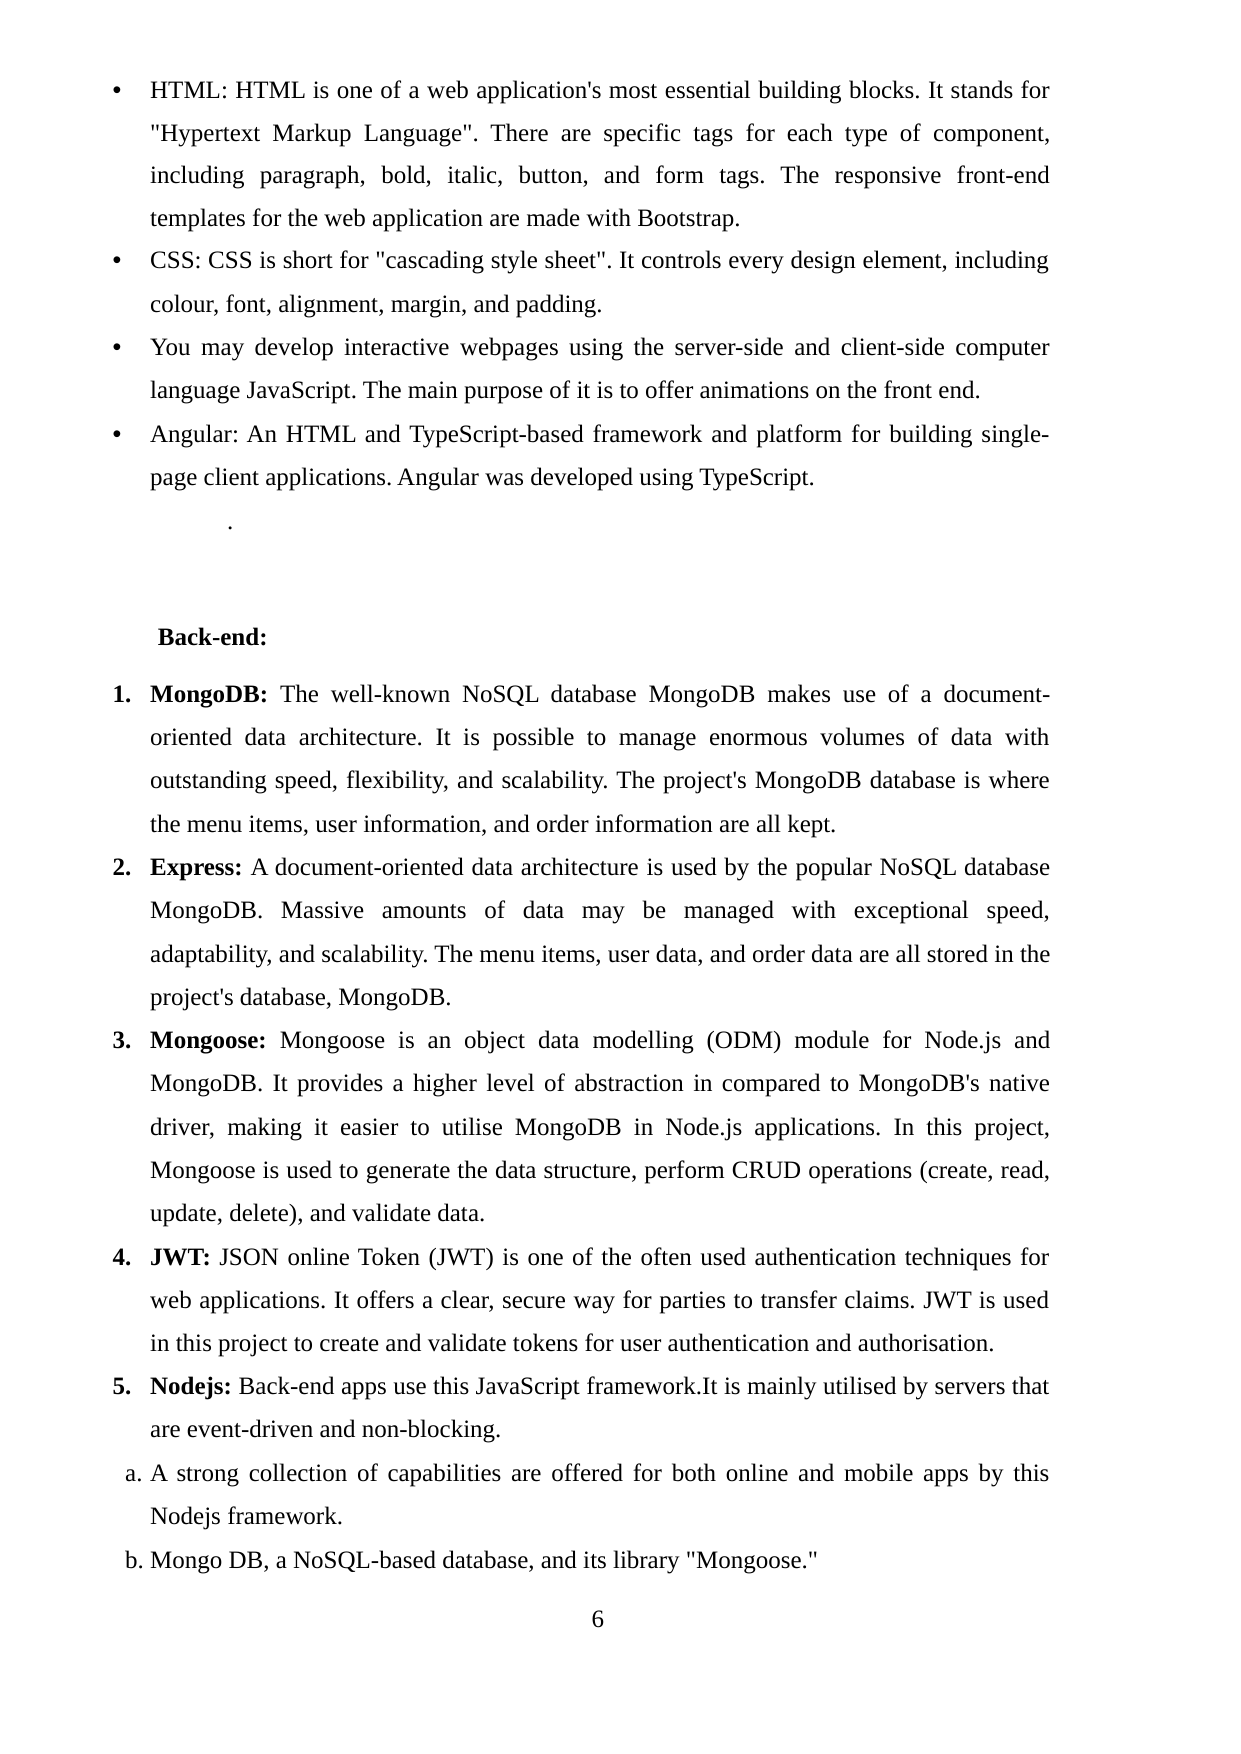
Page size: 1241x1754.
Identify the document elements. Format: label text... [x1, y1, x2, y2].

list You may develop interactive webpages using the server-side and client-side computer language JavaScript. The main purpose of it is to offer animations on the front end. [112, 332, 1051, 404]
list Mongoose: Mongoose is an object data modelling (ODM) module for Node.js and MongoDB. It provides a higher level of abstraction in compared to MongoDB's native driver, making it easier to utilise MongoDB in Node.js applications. In this project, Mongoose is used to generate the data structure, perform CRUD operations (create, read, update, delete), and validate data. [112, 1025, 1051, 1227]
list HTML: HTML is one of a web application's most essential building blocks. It stands for "Hypertext Markup Language". There are specific tags for each type of component, including paragraph, bold, italic, button, and form tags. The responsive front-end templates for the web application are made with Bootstrap. [112, 75, 1051, 231]
list CSS: CSS is short for "cascading style sheet". It controls every design element, including colour, font, alignment, margin, and padding. [112, 245, 1051, 317]
text Back-end: [151, 622, 1090, 651]
list Mongo DB, a NoSQL-based database, and its library "Mongoose." [125, 1545, 1051, 1574]
list Angular: An HTML and TypeScript-based framework and platform for building single-page client applications. Angular was developed using TypeScript. [112, 419, 1051, 491]
list JWT: JSON online Token (JWT) is one of the often used authentication techniques for web applications. It offers a clear, secure way for parties to transfer claims. JWT is used in this project to create and validate tokens for user authentication and authorisation. [112, 1242, 1051, 1357]
list MongoDB: The well-known NoSQL database MongoDB makes use of a document-oriented data architecture. It is possible to manage enormous volumes of data with outstanding speed, flexibility, and scalability. The project's MongoDB database is where the menu items, user information, and order information are all kept. [112, 679, 1051, 837]
list A strong collection of capabilities are offered for both online and mobile apps by this Nodejs framework. [125, 1458, 1051, 1530]
text . [227, 506, 1051, 535]
list Express: A document-oriented data architecture is used by the popular NoSQL database MongoDB. Massive amounts of data may be managed with exceptional speed, adaptability, and scalability. The menu items, user data, and order data are all stored in the project's database, MongoDB. [112, 852, 1051, 1011]
list Nodejs: Back-end apps use this JavaScript framework.It is mainly utilised by servers that are event-driven and non-blocking. [112, 1371, 1051, 1443]
